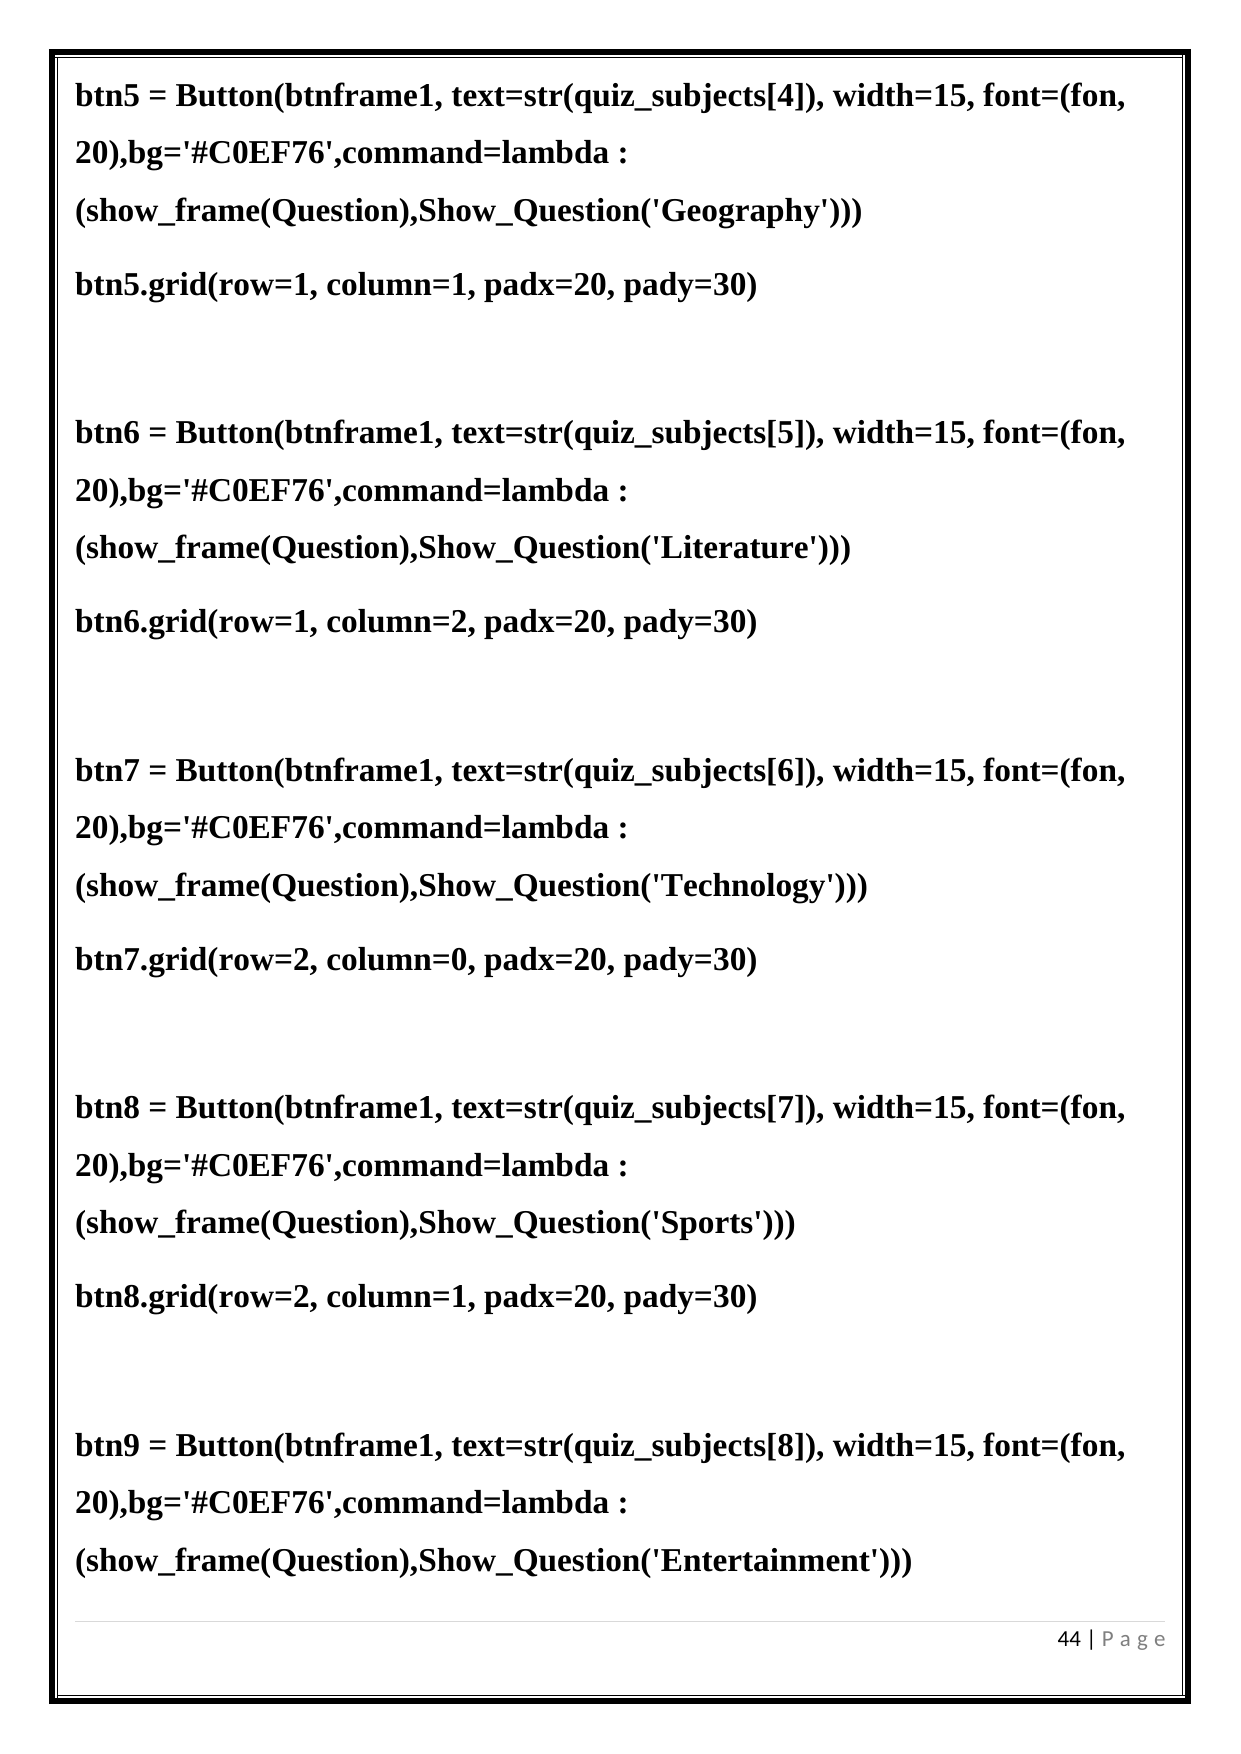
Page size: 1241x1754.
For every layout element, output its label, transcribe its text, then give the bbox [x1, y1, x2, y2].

text btn8.grid(row=2, column=1, padx=20, pady=30) [75, 1277, 1165, 1315]
text btn7.grid(row=2, column=0, padx=20, pady=30) [75, 939, 1165, 977]
text btn5.grid(row=1, column=1, padx=20, pady=30) [75, 264, 1165, 302]
text btn6 = Button(btnframe1, text=str(quiz_subjects[5]), width=15, font=(fon, 20),bg='#C0EF76',command=lambda :(show_frame(Question),Show_Question('Literature'))) [75, 412, 1165, 566]
text btn5 = Button(btnframe1, text=str(quiz_subjects[4]), width=15, font=(fon, 20),bg='#C0EF76',command=lambda :(show_frame(Question),Show_Question('Geography'))) [75, 75, 1165, 228]
text btn6.grid(row=1, column=2, padx=20, pady=30) [75, 602, 1165, 640]
text btn8 = Button(btnframe1, text=str(quiz_subjects[7]), width=15, font=(fon, 20),bg='#C0EF76',command=lambda :(show_frame(Question),Show_Question('Sports'))) [75, 1087, 1165, 1241]
text btn9 = Button(btnframe1, text=str(quiz_subjects[8]), width=15, font=(fon, 20),bg='#C0EF76',command=lambda :(show_frame(Question),Show_Question('Entertainment'))) [75, 1425, 1165, 1578]
text btn7 = Button(btnframe1, text=str(quiz_subjects[6]), width=15, font=(fon, 20),bg='#C0EF76',command=lambda :(show_frame(Question),Show_Question('Technology'))) [75, 750, 1165, 903]
